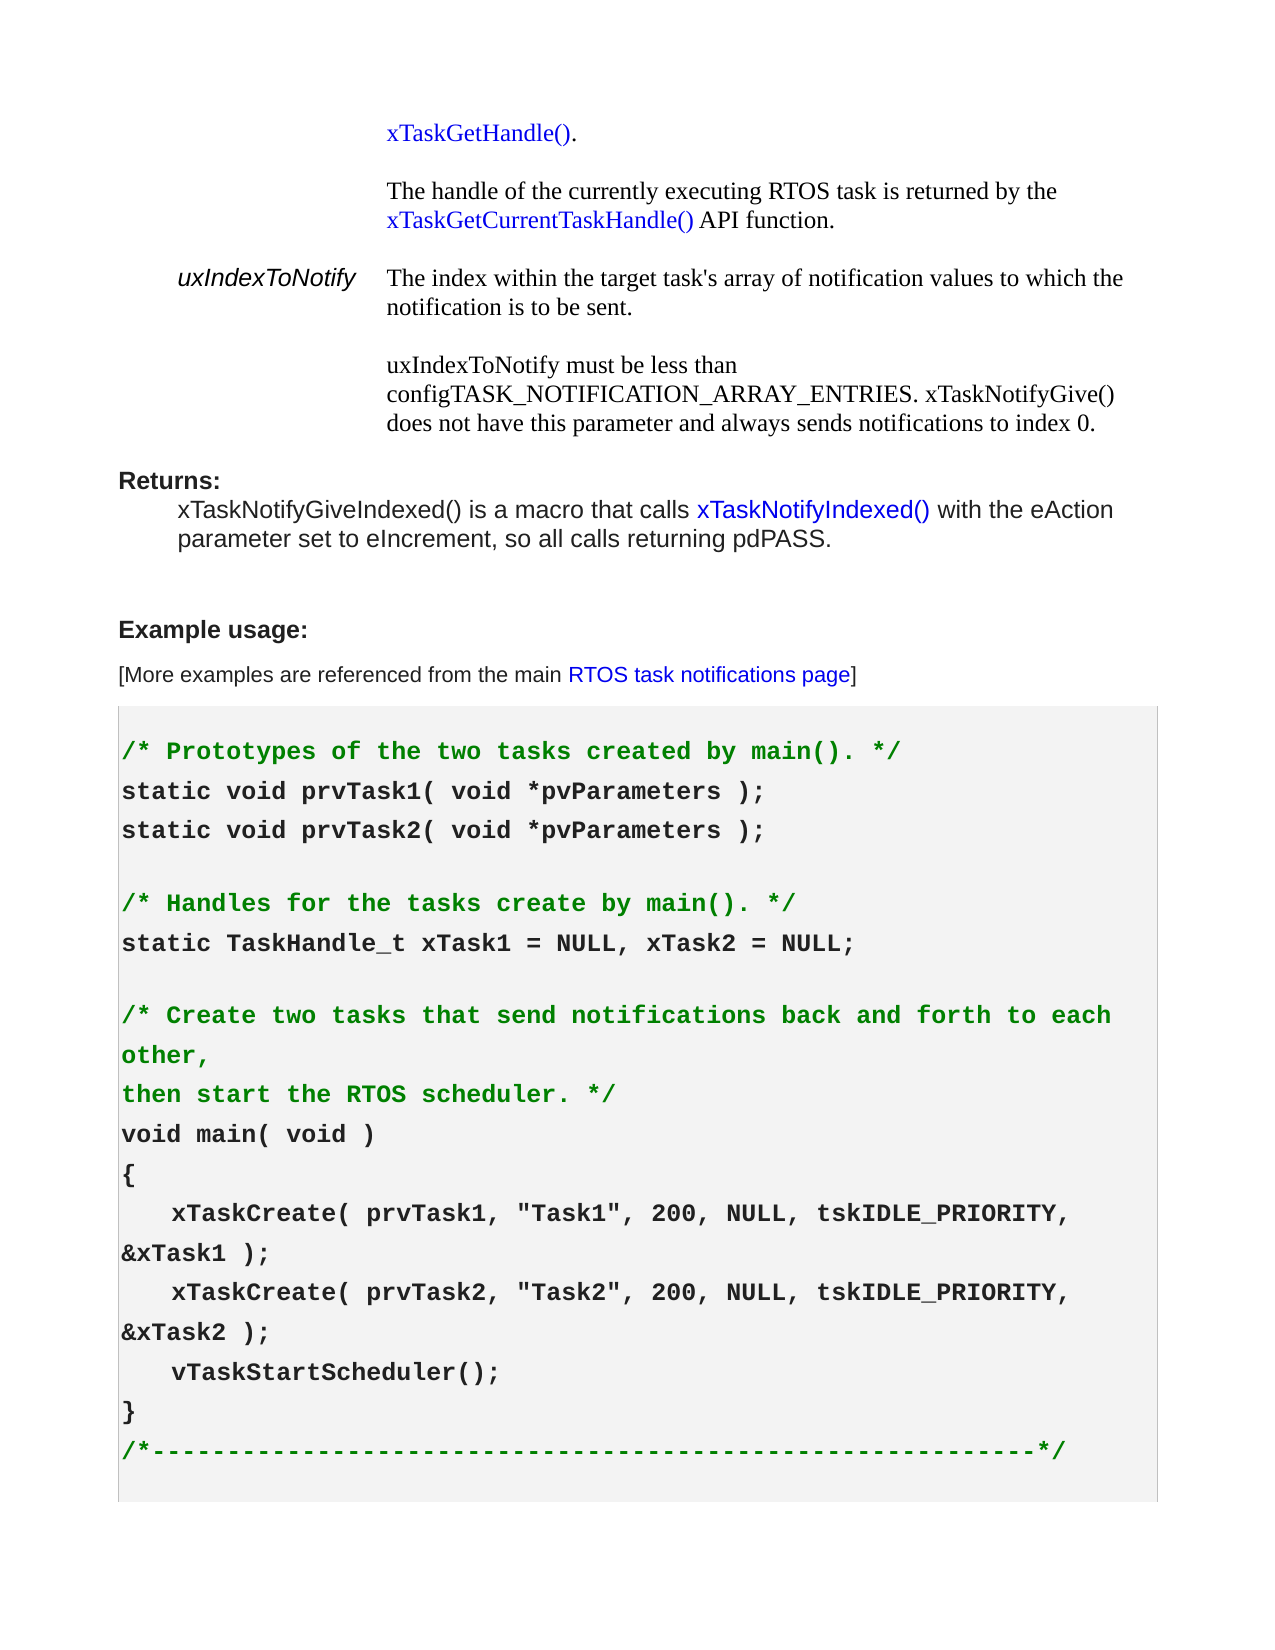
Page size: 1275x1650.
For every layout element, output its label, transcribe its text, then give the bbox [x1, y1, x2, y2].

text [More examples are referenced from the main RTOS task notifications page] [118, 662, 1157, 688]
text /* Handles for the tasks create by main(). */ [119, 891, 1157, 919]
text static TaskHandle_t xTask1 = NULL, xTask2 = NULL; [119, 930, 1157, 959]
table_cell uxIndexToNotify [177, 263, 386, 466]
text /* Prototypes of the two tasks created by main(). */ [119, 739, 1157, 767]
text /* Create two tasks that send notifications back and forth to each other, [119, 1003, 1157, 1071]
text xTaskCreate( prvTask2, "Task2", 200, NULL, tskIDLE_PRIORITY, &xTask2 ); [119, 1280, 1157, 1348]
text { [119, 1161, 1157, 1189]
table_cell The index within the target task's array of notification values to which the notification is to be sent. uxIndexToNotify must be less than configTASK_NOTIFICATION_ARRAY_ENTRIES. xTaskNotifyGive() does not have this parameter and always sends notifications to index 0. [386, 263, 1157, 466]
text void main( void ) [119, 1122, 1157, 1150]
text } [119, 1399, 1157, 1427]
text static void prvTask2( void *pvParameters ); [119, 818, 1157, 846]
text xTaskCreate( prvTask1, "Task1", 200, NULL, tskIDLE_PRIORITY, &xTask1 ); [119, 1201, 1157, 1269]
text then start the RTOS scheduler. */ [119, 1082, 1157, 1110]
subtitle Returns: [118, 466, 1157, 495]
text Example usage: [118, 582, 1157, 643]
text static void prvTask1( void *pvParameters ); [119, 778, 1157, 807]
text /*-----------------------------------------------------------*/ [119, 1438, 1157, 1467]
text vTaskStartScheduler(); [119, 1359, 1157, 1387]
table_header xTaskGetHandle(). The handle of the currently executing RTOS task is returned by the xTaskGetCurrentTaskHandle() API function. [386, 118, 1157, 263]
table_header [177, 118, 386, 263]
list xTaskNotifyGiveIndexed() is a macro that calls xTaskNotifyIndexed() with the eAction parameter set to eIncrement, so all calls returning pdPASS. [177, 495, 1157, 552]
